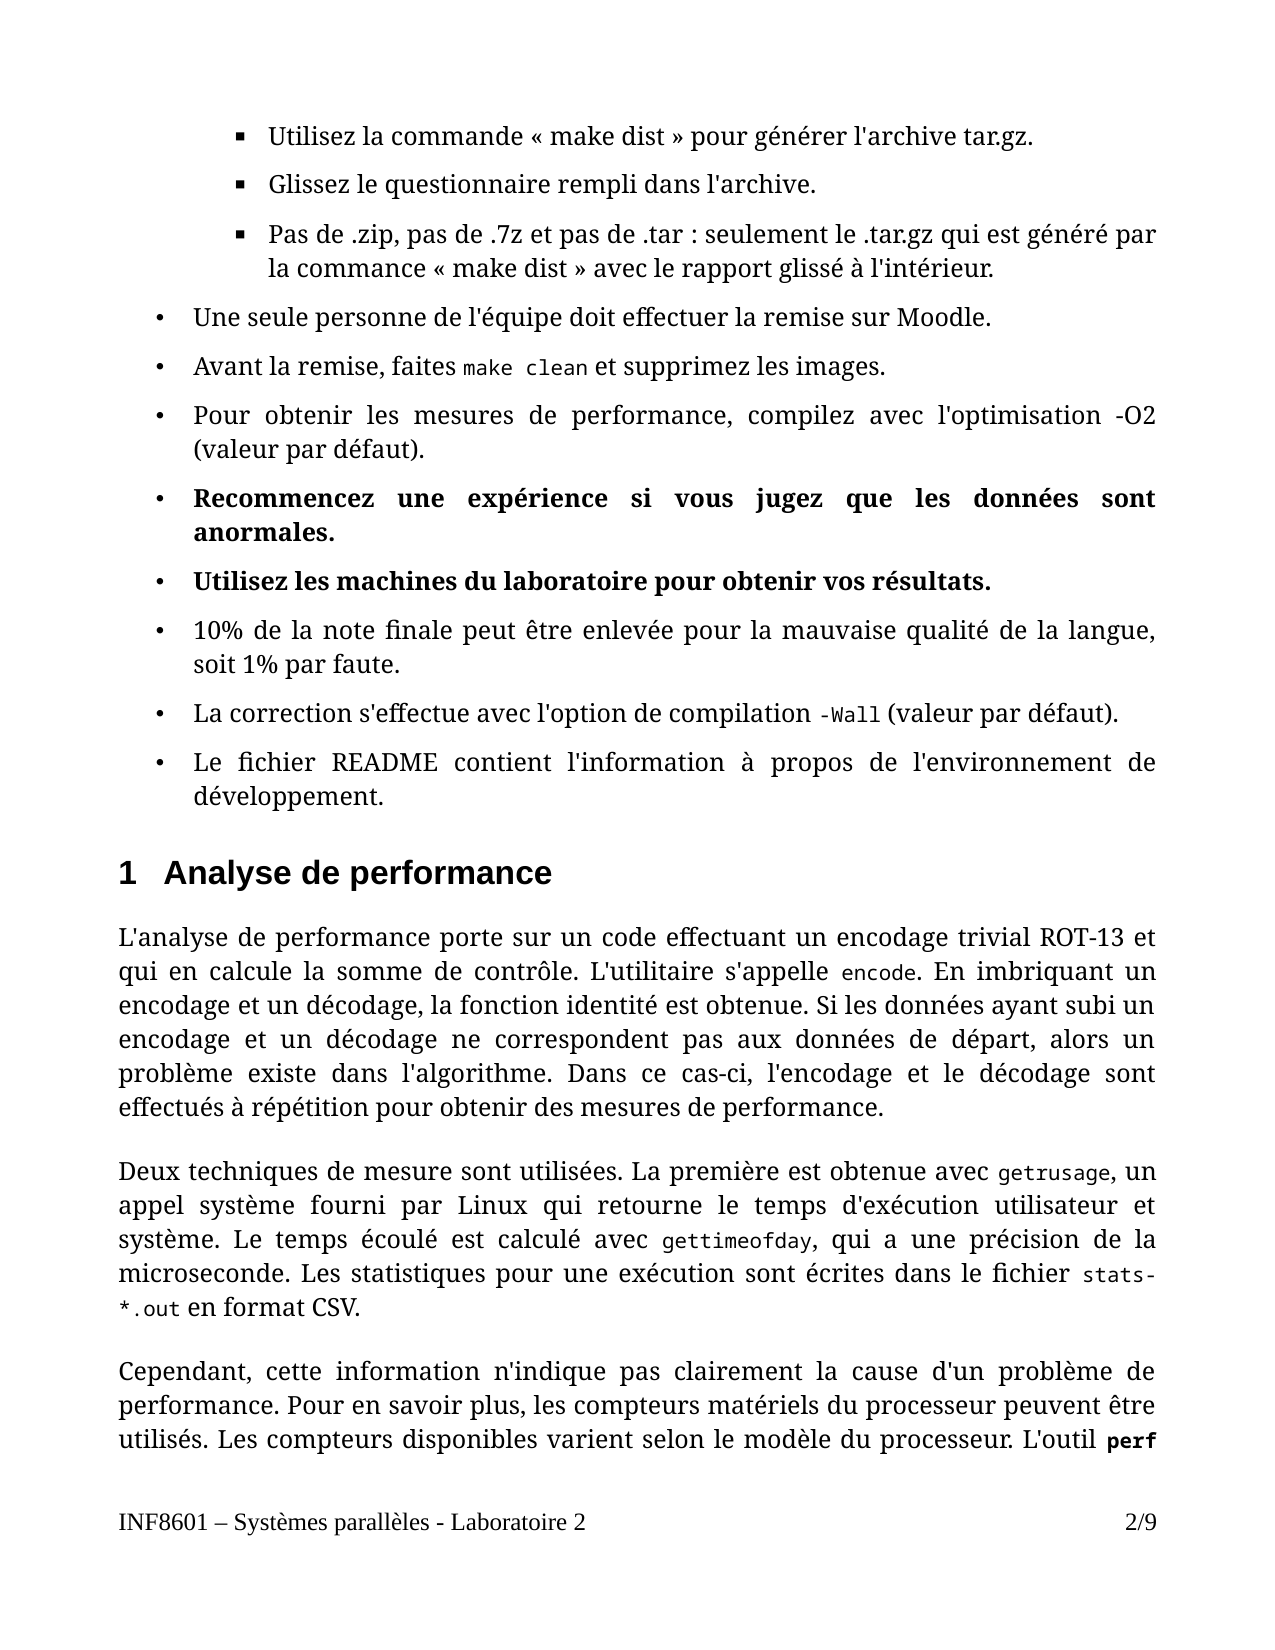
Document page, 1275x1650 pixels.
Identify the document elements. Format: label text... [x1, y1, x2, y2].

text L'analyse de performance porte sur un code effectuant un encodage trivial ROT-13 et qui en calcule la somme de contrôle. L'utilitaire s'appelle encode. En imbriquant un encodage et un décodage, la fonction identité est obtenue. Si les données ayant subi un encodage et un décodage ne correspondent pas aux données de départ, alors un problème existe dans l'algorithme. Dans ce cas-ci, l'encodage et le décodage sont effectués à répétition pour obtenir des mesures de performance. [118, 919, 1157, 1124]
list Utilisez la commande « make dist » pour générer l'archive tar.gz. [231, 118, 1157, 152]
list Une seule personne de l'équipe doit effectuer la remise sur Moodle. [156, 299, 1157, 333]
subtitle Analyse de performance [118, 853, 1157, 892]
list Utilisez les machines du laboratoire pour obtenir vos résultats. [156, 564, 1157, 598]
list Avant la remise, faites make clean et supprimez les images. [156, 348, 1157, 382]
list Pour obtenir les mesures de performance, compilez avec l'optimisation -O2 (valeur par défaut). [156, 397, 1157, 466]
list 10% de la note finale peut être enlevée pour la mauvaise qualité de la langue, soit 1% par faute. [156, 613, 1157, 681]
list Glissez le questionnaire rempli dans l'archive. [231, 167, 1157, 201]
list Recommencez une expérience si vous jugez que les données sont anormales. [156, 481, 1157, 549]
text Cependant, cette information n'indique pas clairement la cause d'un problème de performance. Pour en savoir plus, les compteurs matériels du processeur peuvent être utilisés. Les compteurs disponibles varient selon le modèle du processeur. L'outil perf [118, 1354, 1157, 1456]
text Deux techniques de mesure sont utilisées. La première est obtenue avec getrusage, un appel système fourni par Linux qui retourne le temps d'exécution utilisateur et système. Le temps écoulé est calculé avec gettimeofday, qui a une précision de la microseconde. Les statistiques pour une exécution sont écrites dans le fichier stats-*.out en format CSV. [118, 1154, 1157, 1324]
list Pas de .zip, pas de .7z et pas de .tar : seulement le .tar.gz qui est généré par la commance « make dist » avec le rapport glissé à l'intérieur. [231, 216, 1157, 284]
list La correction s'effectue avec l'option de compilation -Wall (valeur par défaut). [156, 696, 1157, 730]
list Le fichier README contient l'information à propos de l'environnement de développement. [156, 745, 1157, 813]
